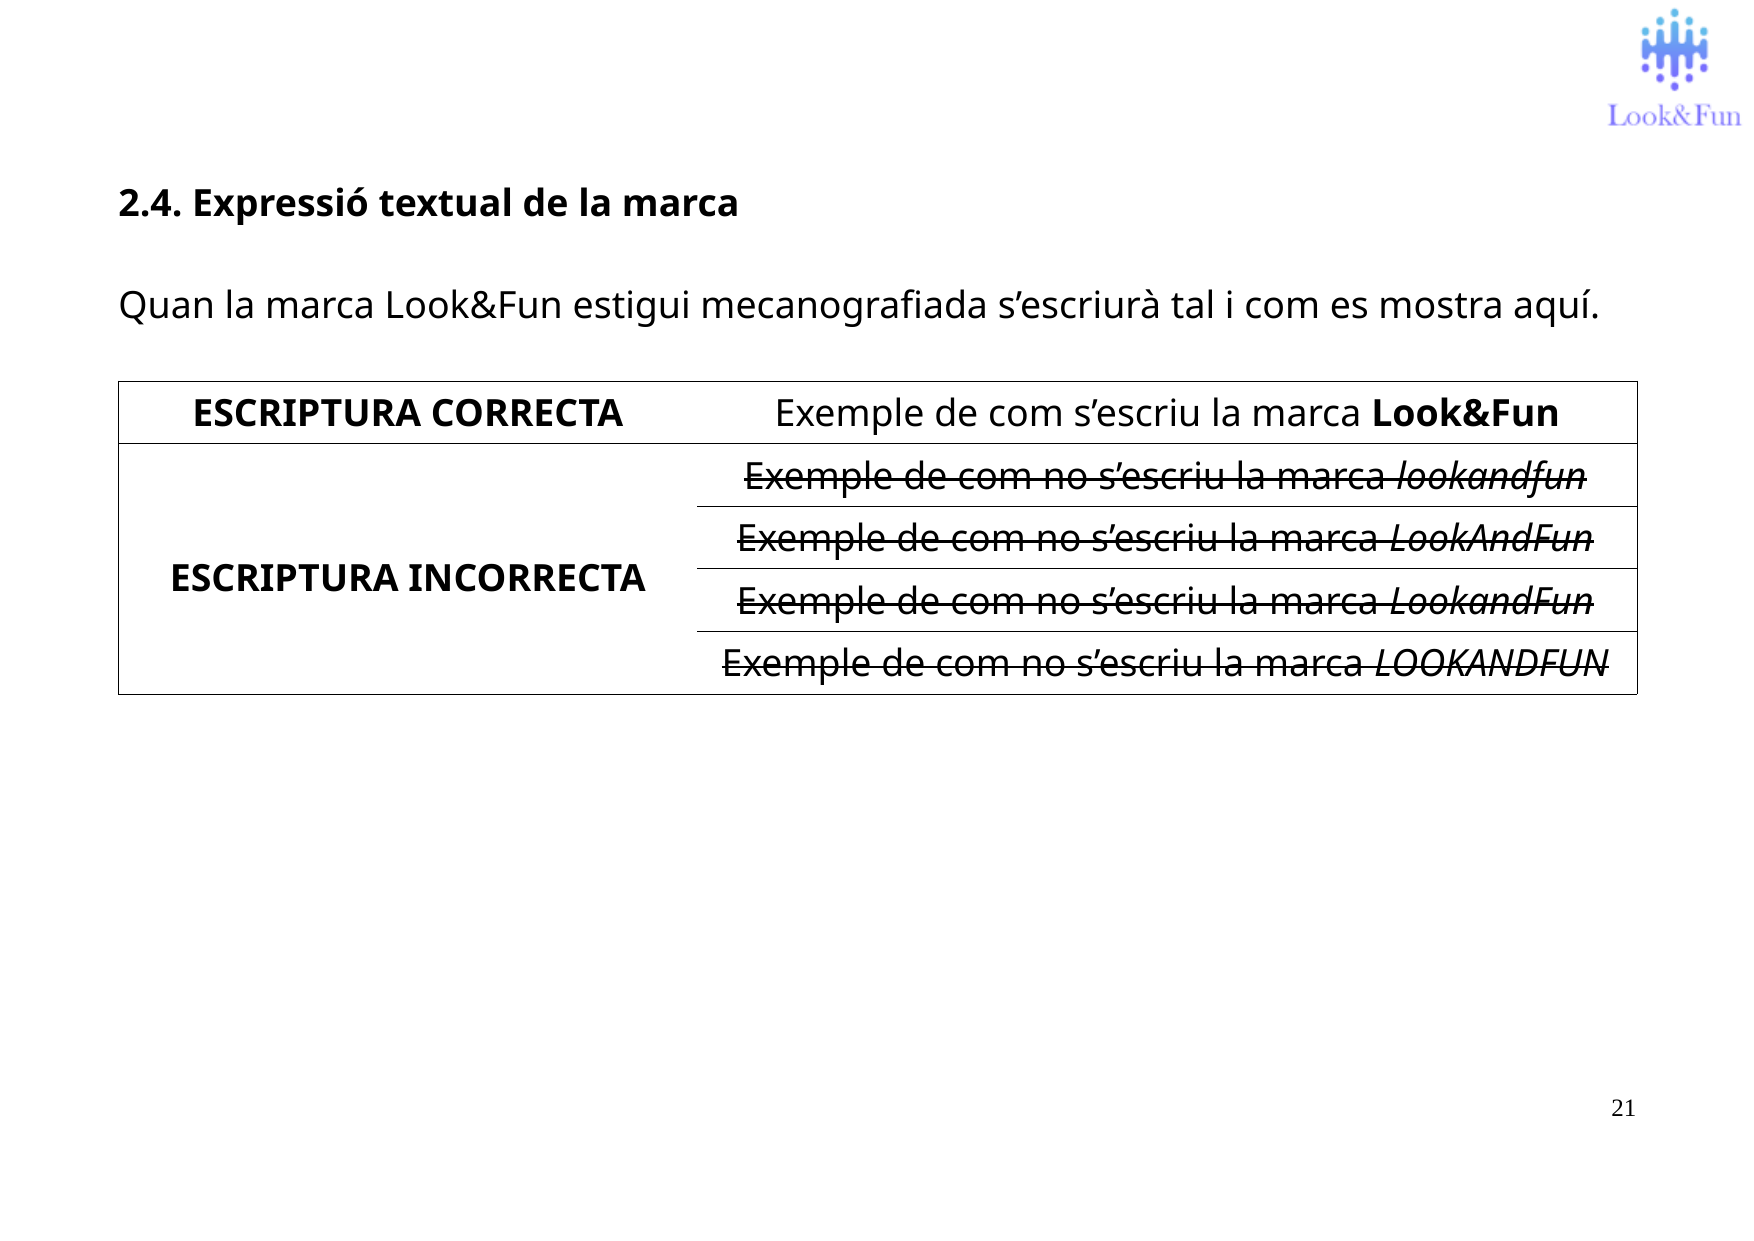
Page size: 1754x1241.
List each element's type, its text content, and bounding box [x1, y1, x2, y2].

picture [1597, 4, 1754, 140]
text Quan la marca Look&Fun estigui mecanografiada s’escriurà tal i com es mostra aquí. [118, 278, 1636, 329]
table_cell Exemple de com no s’escriu la marca LookandFun [697, 569, 1637, 631]
table_cell Exemple de com no s’escriu la marca LookAndFun [697, 507, 1637, 568]
table_cell ESCRIPTURA INCORRECTA [119, 444, 697, 693]
table_cell Exemple de com no s’escriu la marca LOOKANDFUN [697, 632, 1637, 693]
table_cell Exemple de com no s’escriu la marca lookandfun [697, 444, 1637, 506]
text 2.4. Expressió textual de la marca [118, 176, 1636, 227]
table_header Exemple de com s’escriu la marca Look&Fun [697, 382, 1637, 443]
table_header ESCRIPTURA CORRECTA [119, 382, 697, 443]
